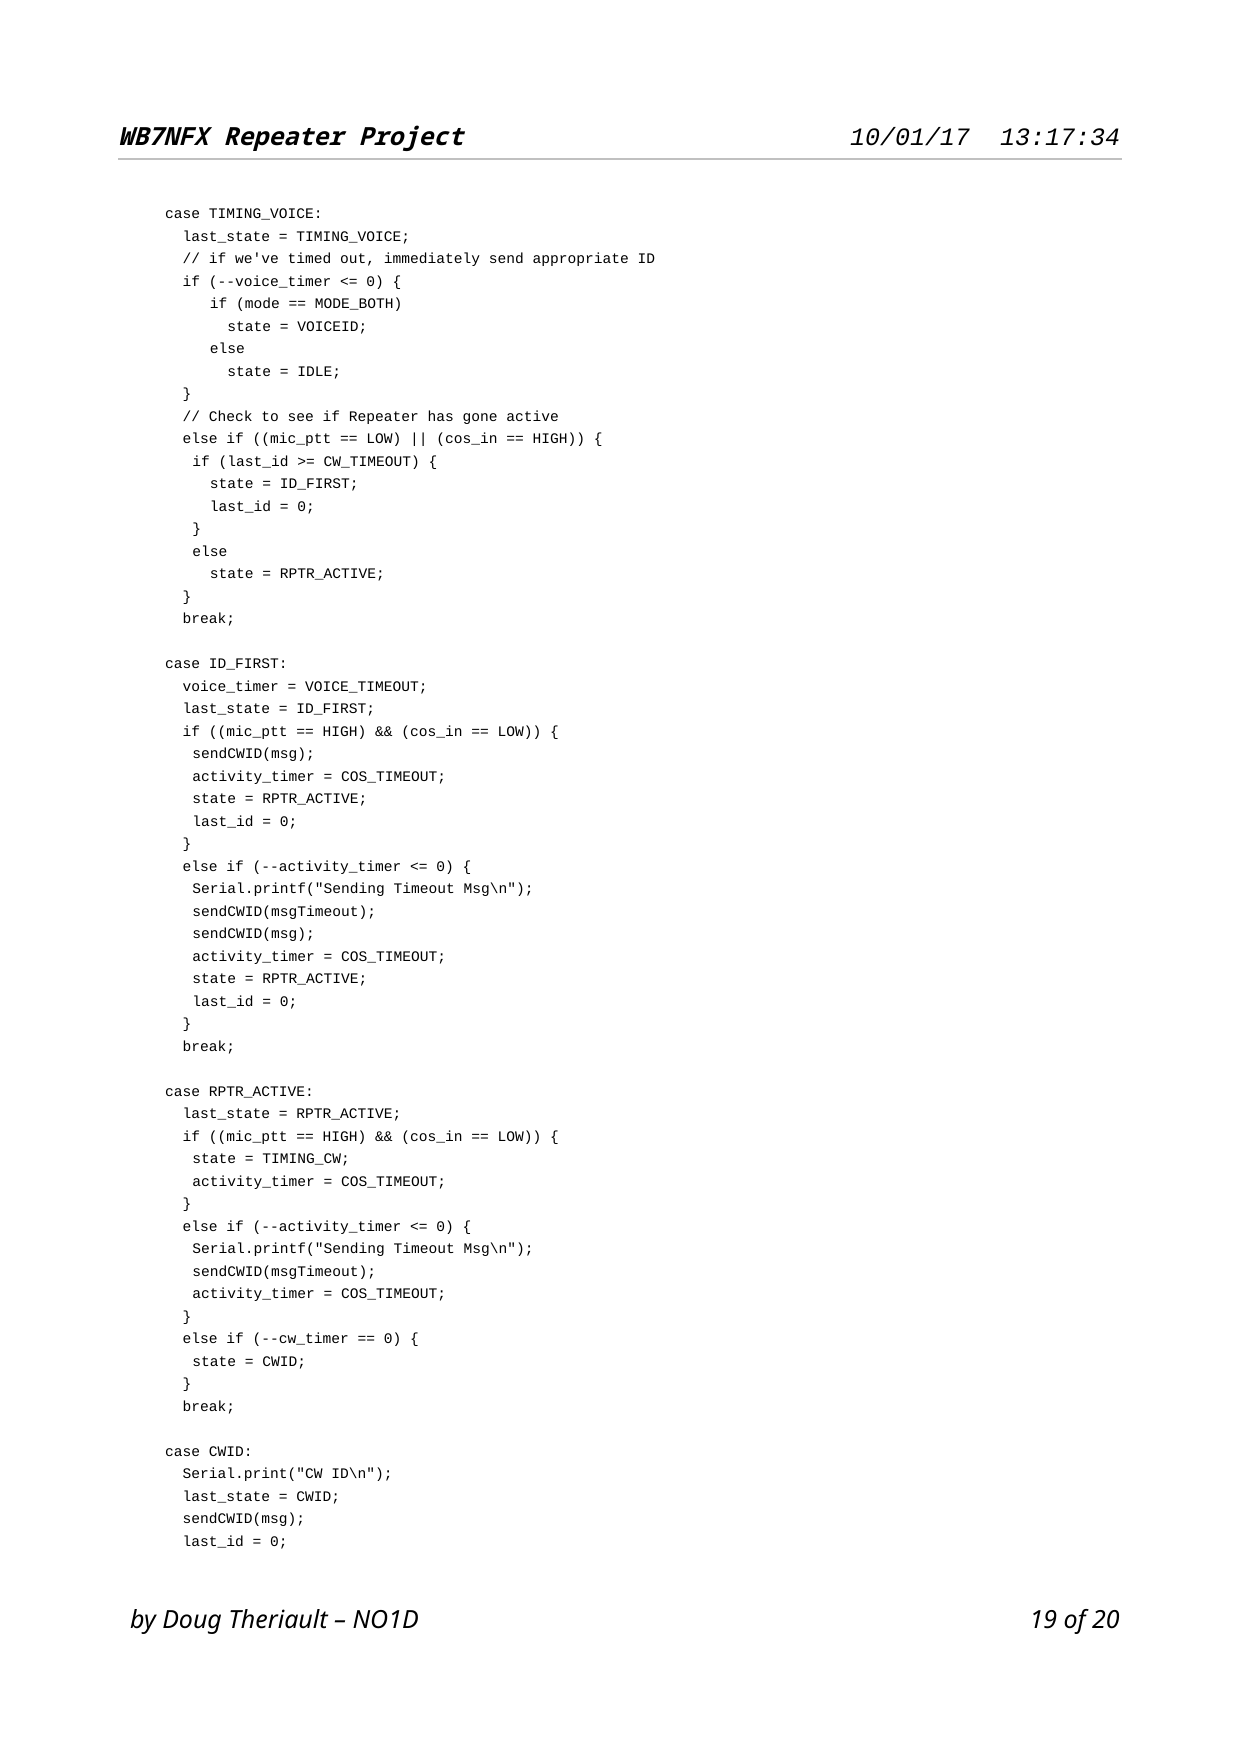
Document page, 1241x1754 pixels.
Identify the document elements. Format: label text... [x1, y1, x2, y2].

text case TIMING_VOICE: [118, 207, 1122, 223]
text case RPTR_ACTIVE: [118, 1084, 1122, 1101]
text activity_timer = COS_TIMEOUT; [118, 1287, 1122, 1303]
text if ((mic_ptt == HIGH) && (cos_in == LOW)) { [118, 1129, 1122, 1146]
text last_state = CWID; [118, 1489, 1122, 1506]
text else if ((mic_ptt == LOW) || (cos_in == HIGH)) { [118, 432, 1122, 448]
text last_state = ID_FIRST; [118, 702, 1122, 718]
text } [118, 1017, 1122, 1033]
text break; [118, 1399, 1122, 1416]
text break; [118, 612, 1122, 628]
text Serial.print("CW ID\n"); [118, 1467, 1122, 1483]
text if (--voice_timer <= 0) { [118, 274, 1122, 291]
text // Check to see if Repeater has gone active [118, 409, 1122, 426]
text else [118, 544, 1122, 561]
text state = VOICEID; [118, 319, 1122, 336]
text state = RPTR_ACTIVE; [118, 792, 1122, 808]
text } [118, 522, 1122, 538]
text activity_timer = COS_TIMEOUT; [118, 769, 1122, 786]
text } [118, 1197, 1122, 1213]
text case CWID: [118, 1444, 1122, 1461]
text } [118, 589, 1122, 606]
text Serial.printf("Sending Timeout Msg\n"); [118, 1242, 1122, 1258]
text Serial.printf("Sending Timeout Msg\n"); [118, 882, 1122, 898]
text last_id = 0; [118, 814, 1122, 831]
text state = RPTR_ACTIVE; [118, 972, 1122, 988]
text // if we've timed out, immediately send appropriate ID [118, 252, 1122, 268]
text state = TIMING_CW; [118, 1152, 1122, 1168]
text else if (--activity_timer <= 0) { [118, 859, 1122, 876]
text else if (--cw_timer == 0) { [118, 1332, 1122, 1348]
text } [118, 387, 1122, 403]
text sendCWID(msg); [118, 1512, 1122, 1528]
text state = ID_FIRST; [118, 477, 1122, 493]
text if ((mic_ptt == HIGH) && (cos_in == LOW)) { [118, 724, 1122, 741]
text last_id = 0; [118, 1534, 1122, 1551]
text state = RPTR_ACTIVE; [118, 567, 1122, 583]
text last_id = 0; [118, 994, 1122, 1011]
text sendCWID(msgTimeout); [118, 1264, 1122, 1281]
text voice_timer = VOICE_TIMEOUT; [118, 679, 1122, 696]
text activity_timer = COS_TIMEOUT; [118, 1174, 1122, 1191]
text sendCWID(msgTimeout); [118, 904, 1122, 921]
text sendCWID(msg); [118, 927, 1122, 943]
text last_state = RPTR_ACTIVE; [118, 1107, 1122, 1123]
text if (mode == MODE_BOTH) [118, 297, 1122, 313]
text state = CWID; [118, 1354, 1122, 1371]
text last_state = TIMING_VOICE; [118, 229, 1122, 246]
text state = IDLE; [118, 364, 1122, 381]
text } [118, 1377, 1122, 1393]
text sendCWID(msg); [118, 747, 1122, 763]
text activity_timer = COS_TIMEOUT; [118, 949, 1122, 966]
text if (last_id >= CW_TIMEOUT) { [118, 454, 1122, 471]
text } [118, 1309, 1122, 1326]
text case ID_FIRST: [118, 657, 1122, 673]
text break; [118, 1039, 1122, 1056]
text else [118, 342, 1122, 358]
text last_id = 0; [118, 499, 1122, 516]
text else if (--activity_timer <= 0) { [118, 1219, 1122, 1236]
text } [118, 837, 1122, 853]
